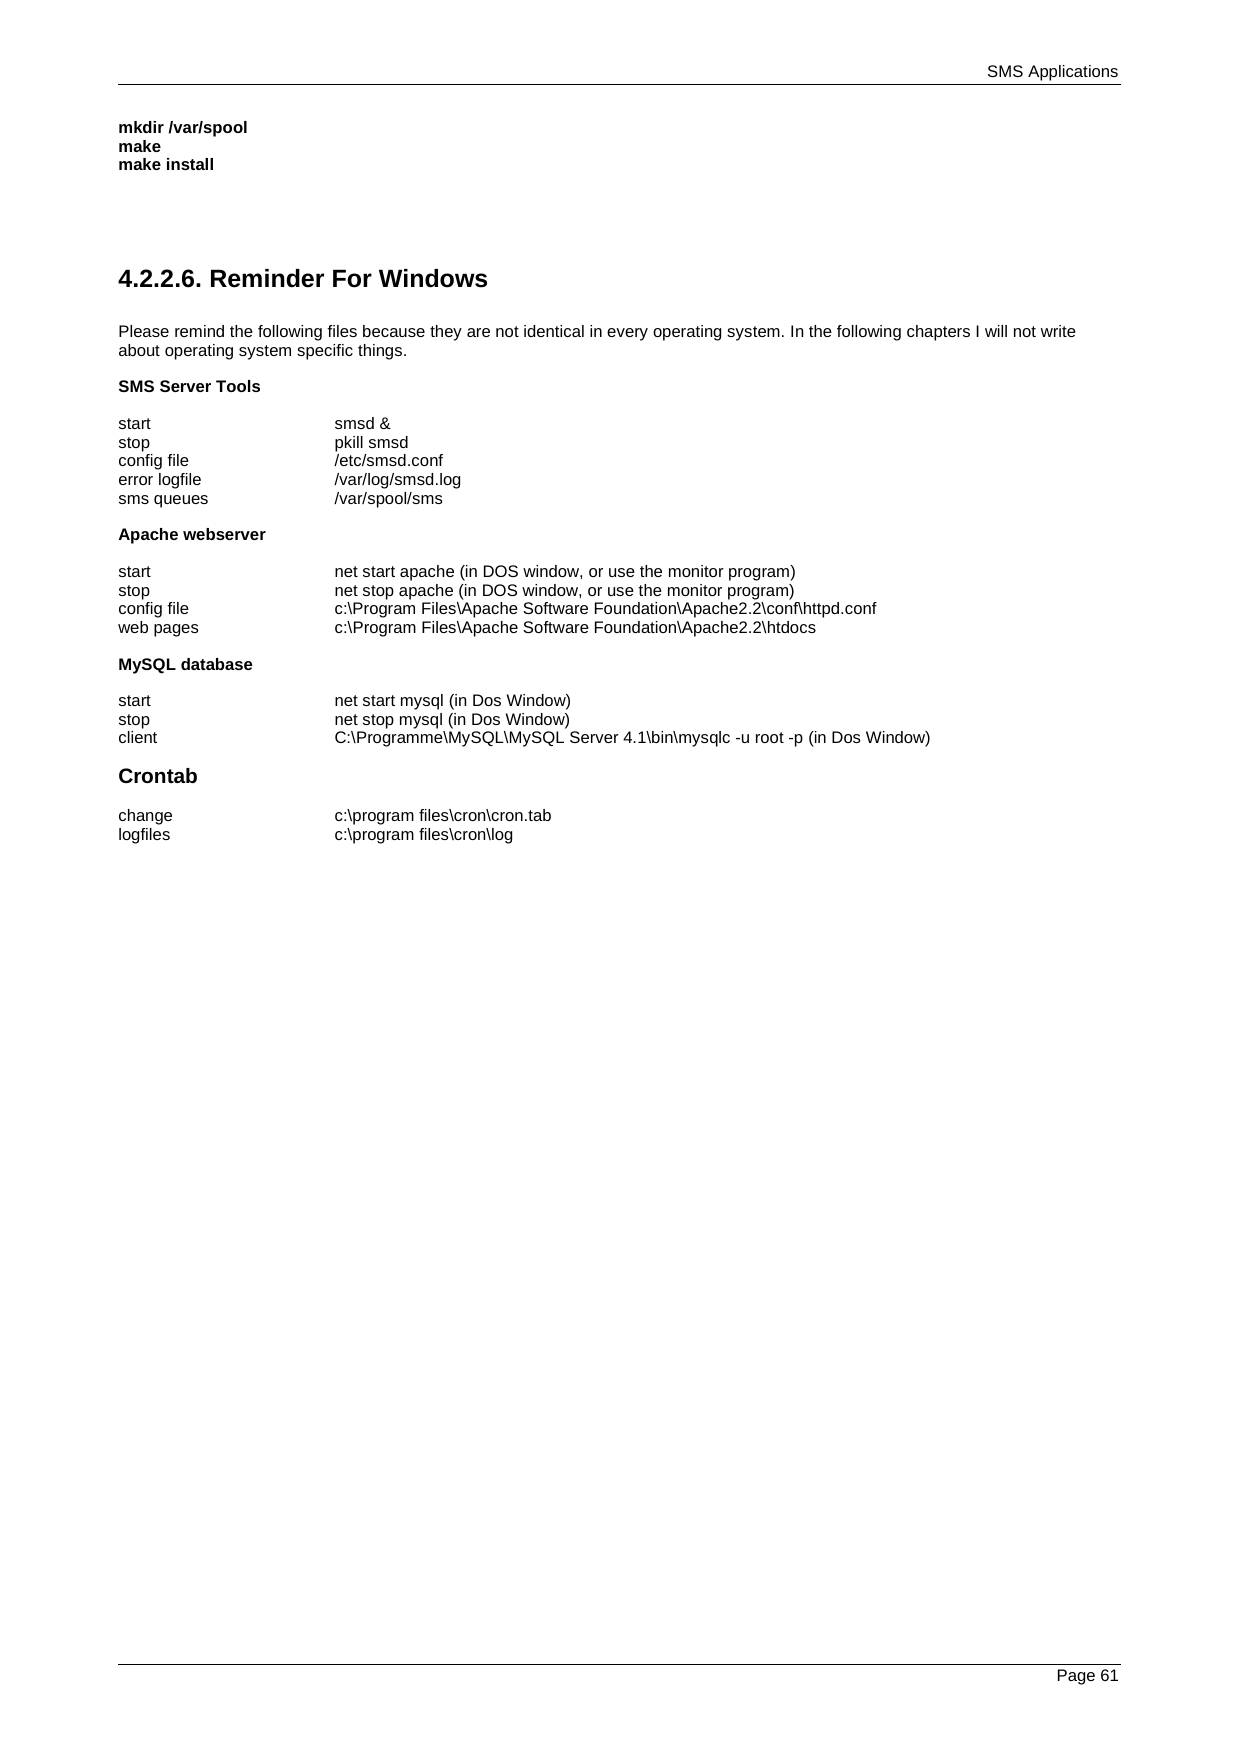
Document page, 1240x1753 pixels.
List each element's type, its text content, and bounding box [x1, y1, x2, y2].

text start net start mysql (in Dos Window) stop net stop mysql (in Dos Window) client C:\Programme\MySQL\MySQL Server 4.1\bin\mysqlc -u root -p (in Dos Window) [118, 691, 1121, 747]
text change c:\program files\cron\cron.tab logfiles c:\program files\cron\log [118, 806, 1121, 843]
text MySQL database [118, 655, 1121, 673]
text mkdir /var/spool make make install [118, 118, 1121, 174]
text Crontab [118, 765, 1121, 788]
text start net start apache (in DOS window, or use the monitor program) stop net stop apache (in DOS window, or use the monitor program) config file c:\Program Files\Apache Software Foundation\Apache2.2\conf\httpd.conf web pages c:\Program Files\Apache Software Foundation\Apache2.2\htdocs [118, 562, 1121, 637]
text Apache webserver [118, 526, 1121, 544]
subtitle Reminder For Windows [118, 265, 1121, 293]
text SMS Server Tools [118, 378, 1121, 396]
text Please remind the following files because they are not identical in every operating system. In the following chapters I will not write about operating system specific things. [118, 322, 1121, 360]
text start smsd & stop pkill smsd config file /etc/smsd.conf error logfile /var/log/smsd.log sms queues /var/spool/sms [118, 414, 1121, 508]
